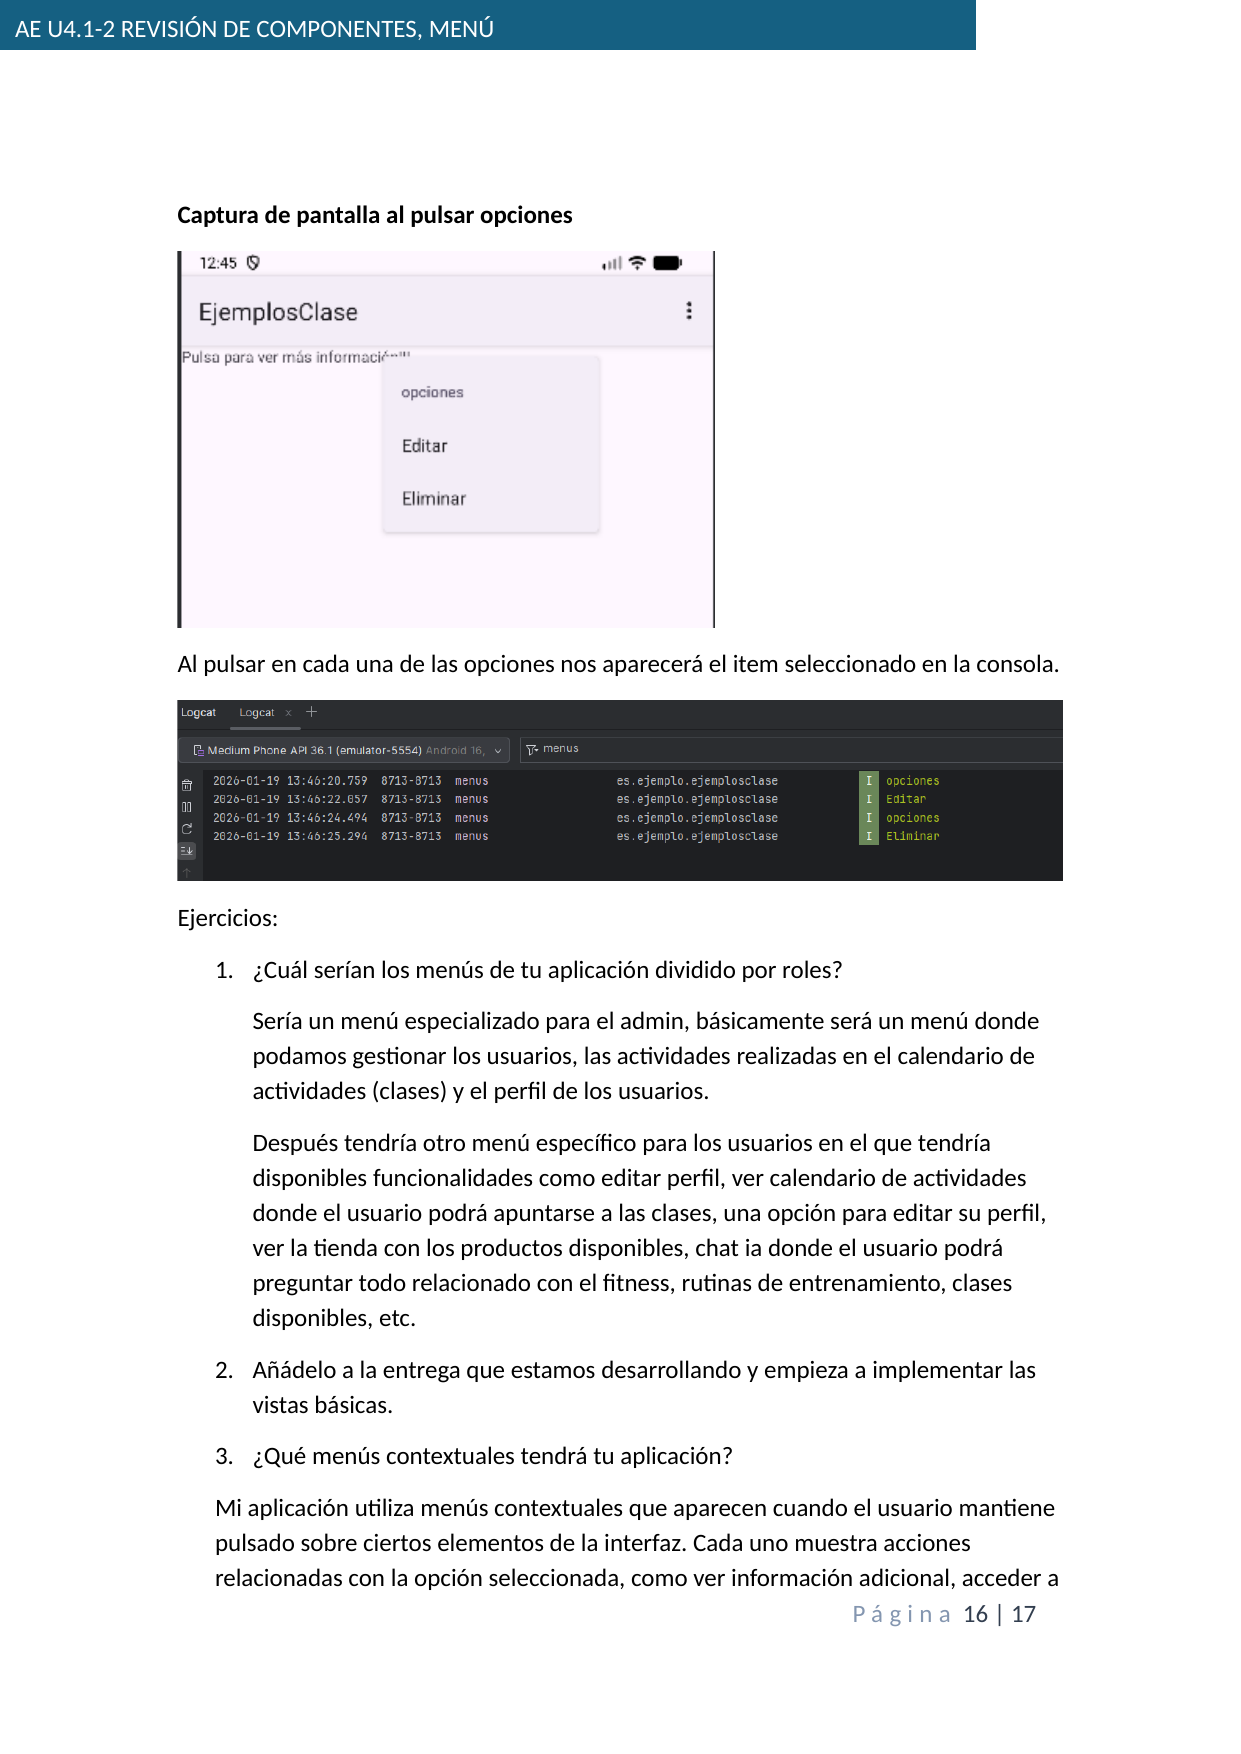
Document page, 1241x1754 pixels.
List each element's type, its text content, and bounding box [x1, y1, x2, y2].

list ¿Cuál serían los menús de tu aplicación dividido por roles? [215, 954, 1063, 984]
text Sería un menú especializado para el admin, básicamente será un menú donde podamos gestionar los usuarios, las actividades realizadas en el calendario de actividades (clases) y el perfil de los usuarios. [252, 1005, 1063, 1106]
text Después tendría otro menú específico para los usuarios en el que tendría disponibles funcionalidades como editar perfil, ver calendario de actividades donde el usuario podrá apuntarse a las clases, una opción para editar su perfil, ver la tienda con los productos disponibles, chat ia donde el usuario podrá preguntar todo relacionado con el fitness, rutinas de entrenamiento, clases disponibles, etc. [252, 1127, 1063, 1333]
list ¿Qué menús contextuales tendrá tu aplicación? [215, 1440, 1063, 1471]
list Añádelo a la entrega que estamos desarrollando y empieza a implementar las vistas básicas. [215, 1354, 1063, 1419]
text Captura de pantalla al pulsar opciones [177, 199, 1063, 230]
text Ejercicios: [177, 902, 1063, 933]
text Mi aplicación utiliza menús contextuales que aparecen cuando el usuario mantiene pulsado sobre ciertos elementos de la interfaz. Cada uno muestra acciones relacionadas con la opción seleccionada, como ver información adicional, acceder a [215, 1492, 1063, 1593]
text Al pulsar en cada una de las opciones nos aparecerá el item seleccionado en la consola. [177, 649, 1063, 679]
